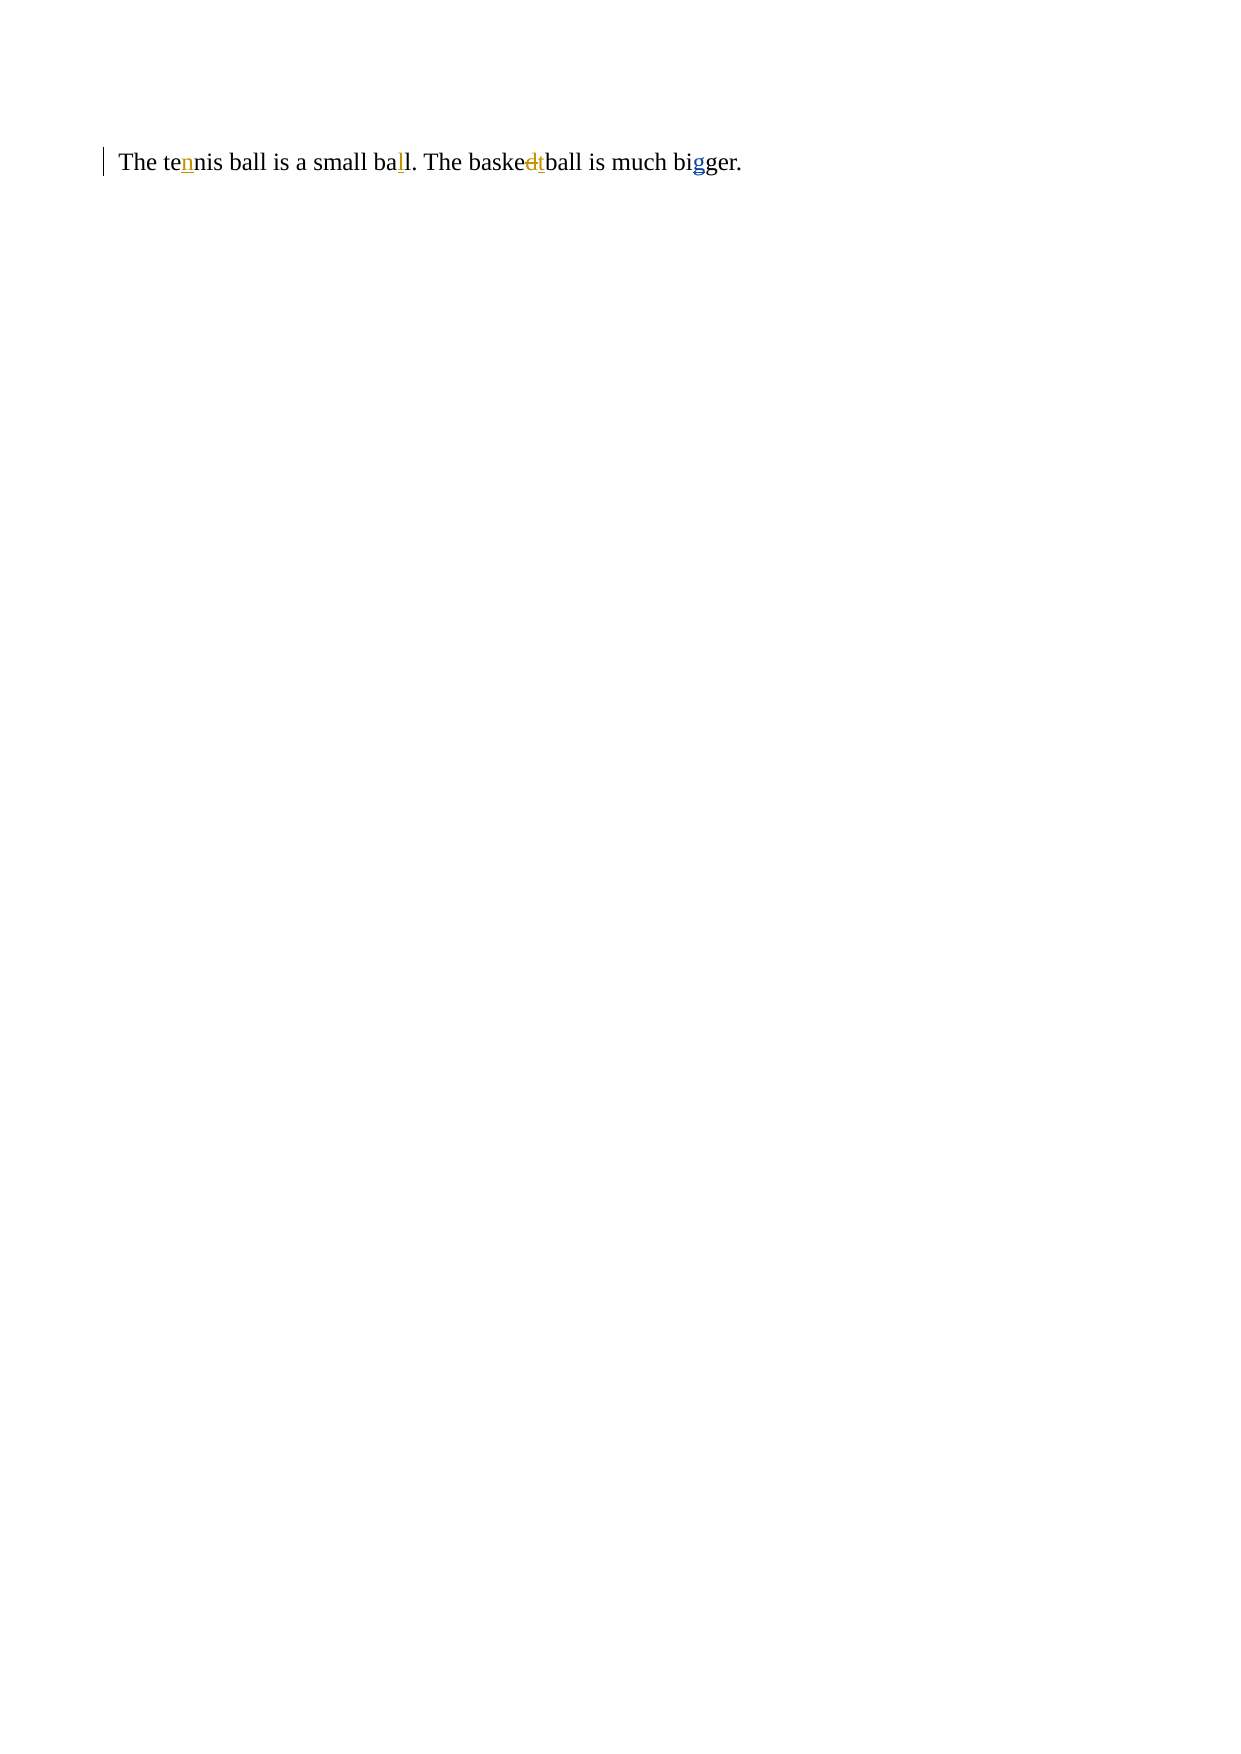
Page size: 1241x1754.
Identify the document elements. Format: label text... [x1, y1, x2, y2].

text The tennis ball is a small ball. The basketball is much bigger. [118, 147, 1122, 176]
